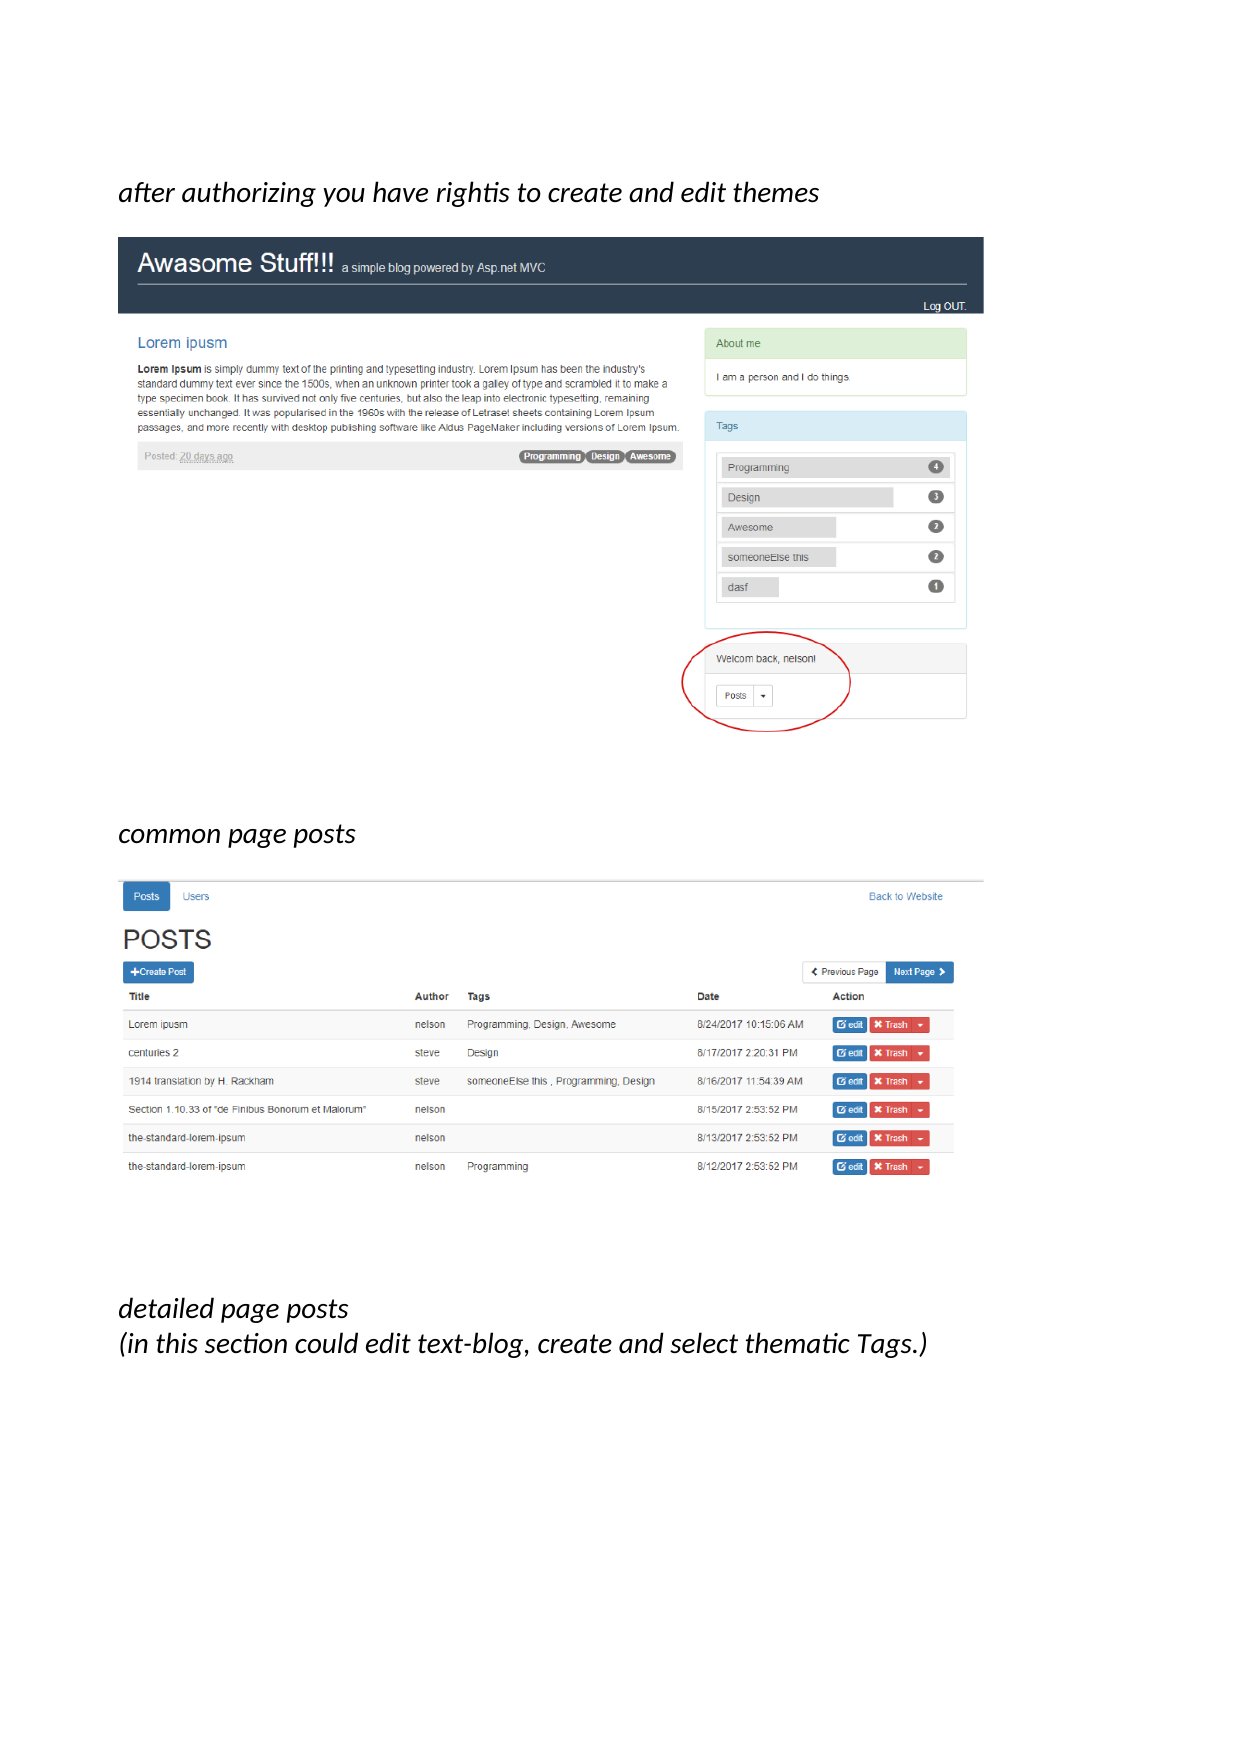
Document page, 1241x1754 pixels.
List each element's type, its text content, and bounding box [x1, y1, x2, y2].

text detailed page posts [118, 1290, 1122, 1326]
text (in this section could edit text-blog, create and select thematic Tags.) [118, 1326, 1122, 1361]
text after authorizing you have rightis to create and edit themes [118, 174, 1122, 210]
text common page posts [118, 816, 1122, 851]
